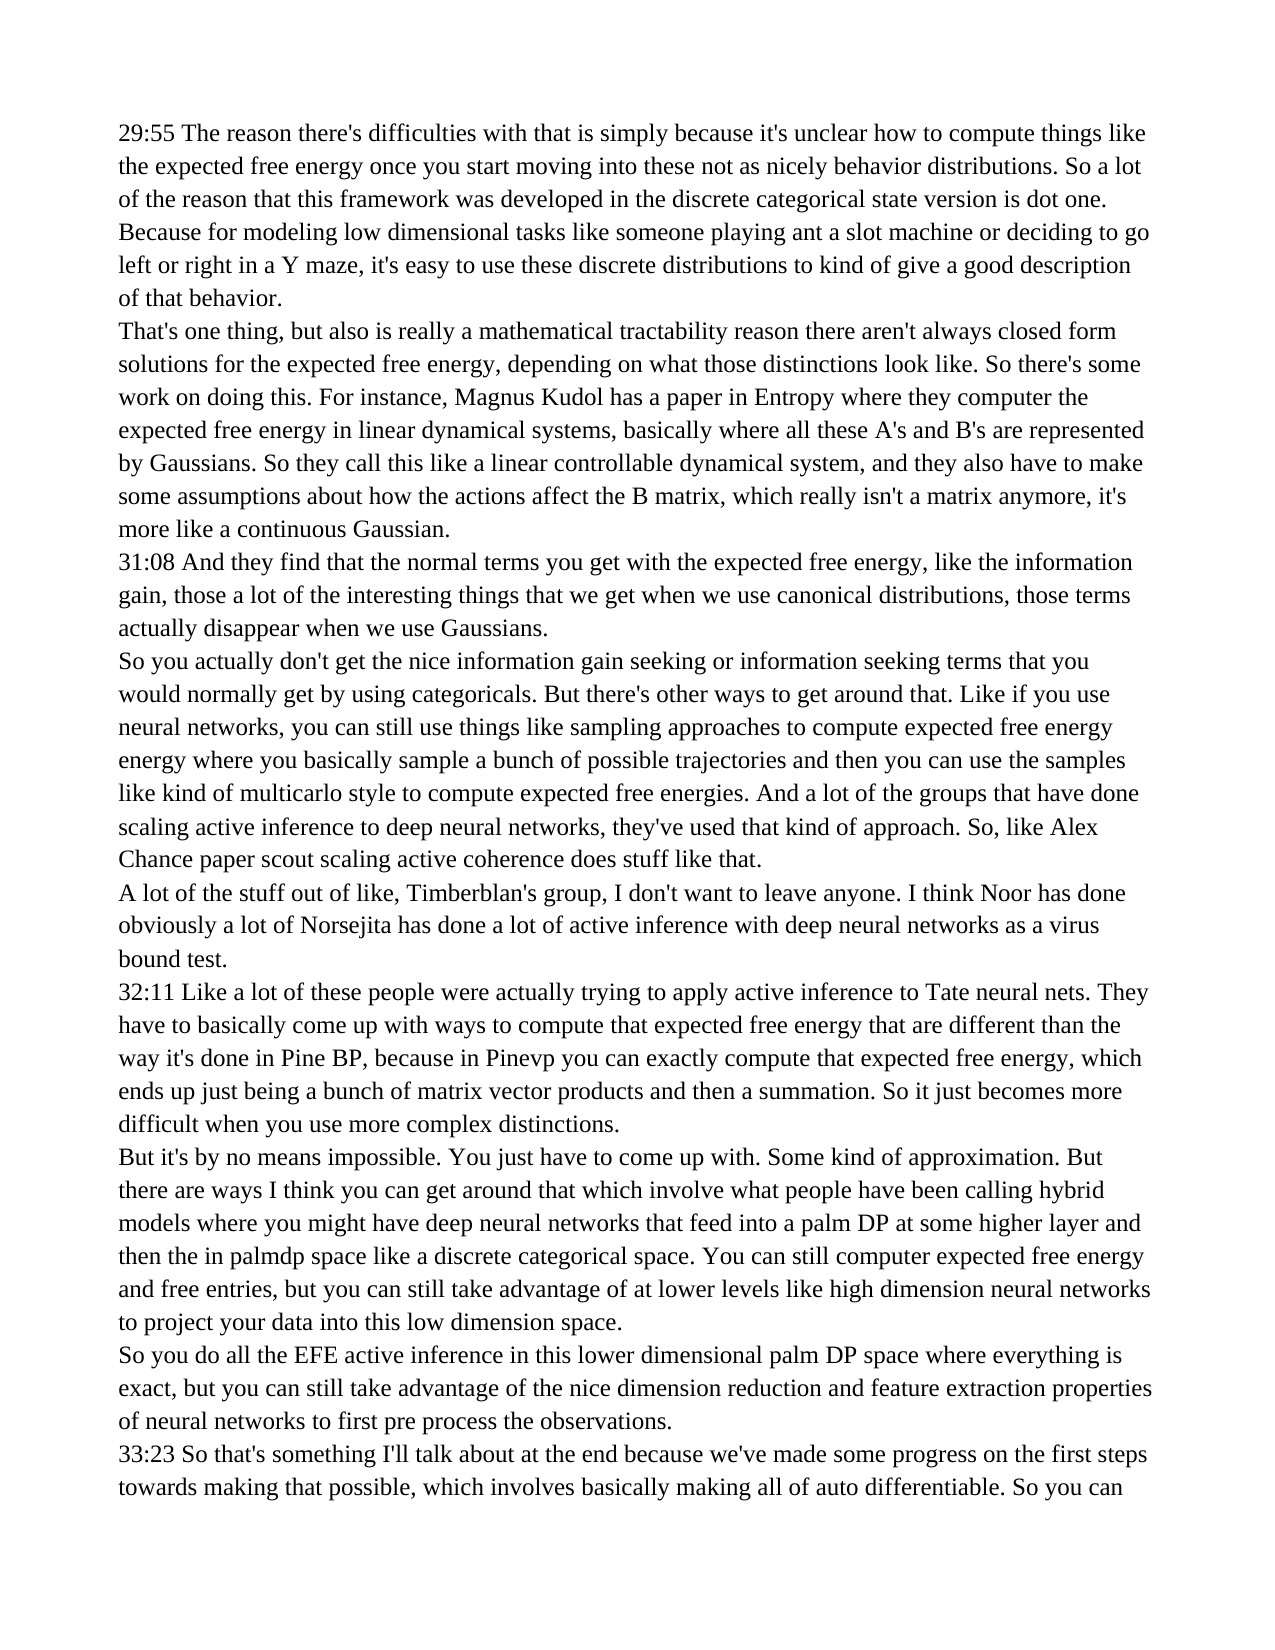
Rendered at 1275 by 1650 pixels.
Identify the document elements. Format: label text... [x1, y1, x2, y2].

text 29:55 The reason there's difficulties with that is simply because it's unclear how to compute things like the expected free energy once you start moving into these not as nicely behavior distributions. So a lot of the reason that this framework was developed in the discrete categorical state version is dot one. Because for modeling low dimensional tasks like someone playing ant a slot machine or deciding to go left or right in a Y maze, it's easy to use these discrete distributions to kind of give a good description of that behavior. [118, 118, 1157, 312]
text 31:08 And they find that the normal terms you get with the expected free energy, like the information gain, those a lot of the interesting things that we get when we use canonical distributions, those terms actually disappear when we use Gaussians. [118, 547, 1157, 642]
text So you actually don't get the nice information gain seeking or information seeking terms that you would normally get by using categoricals. But there's other ways to get around that. Like if you use neural networks, you can still use things like sampling approaches to compute expected free energy energy where you basically sample a bunch of possible trajectories and then you can use the samples like kind of multicarlo style to compute expected free energies. And a lot of the groups that have done scaling active inference to deep neural networks, they've used that kind of approach. So, like Alex Chance paper scout scaling active coherence does stuff like that. [118, 646, 1157, 873]
text 33:23 So that's something I'll talk about at the end because we've made some progress on the first steps towards making that possible, which involves basically making all of auto differentiable. So you can [118, 1439, 1157, 1501]
text So you do all the EFE active inference in this lower dimensional palm DP space where everything is exact, but you can still take advantage of the nice dimension reduction and feature extraction properties of neural networks to first pre process the observations. [118, 1340, 1157, 1435]
text 32:11 Like a lot of these people were actually trying to apply active inference to Tate neural nets. They have to basically come up with ways to compute that expected free energy that are different than the way it's done in Pine BP, because in Pinevp you can exactly compute that expected free energy, which ends up just being a bunch of matrix vector products and then a summation. So it just becomes more difficult when you use more complex distinctions. [118, 977, 1157, 1137]
text But it's by no means impossible. You just have to come up with. Some kind of approximation. But there are ways I think you can get around that which involve what people have been calling hybrid models where you might have deep neural networks that feed into a palm DP at some higher layer and then the in palmdp space like a discrete categorical space. You can still computer expected free energy and free entries, but you can still take advantage of at lower levels like high dimension neural networks to project your data into this low dimension space. [118, 1142, 1157, 1336]
text A lot of the stuff out of like, Timberblan's group, I don't want to leave anyone. I think Noor has done obviously a lot of Norsejita has done a lot of active inference with deep neural networks as a virus bound test. [118, 878, 1157, 972]
text That's one thing, but also is really a mathematical tractability reason there aren't always closed form solutions for the expected free energy, depending on what those distinctions look like. So there's some work on doing this. For instance, Magnus Kudol has a paper in Entropy where they computer the expected free energy in linear dynamical systems, basically where all these A's and B's are represented by Gaussians. So they call this like a linear controllable dynamical system, and they also have to make some assumptions about how the actions affect the B matrix, which really isn't a matrix anymore, it's more like a continuous Gaussian. [118, 316, 1157, 543]
